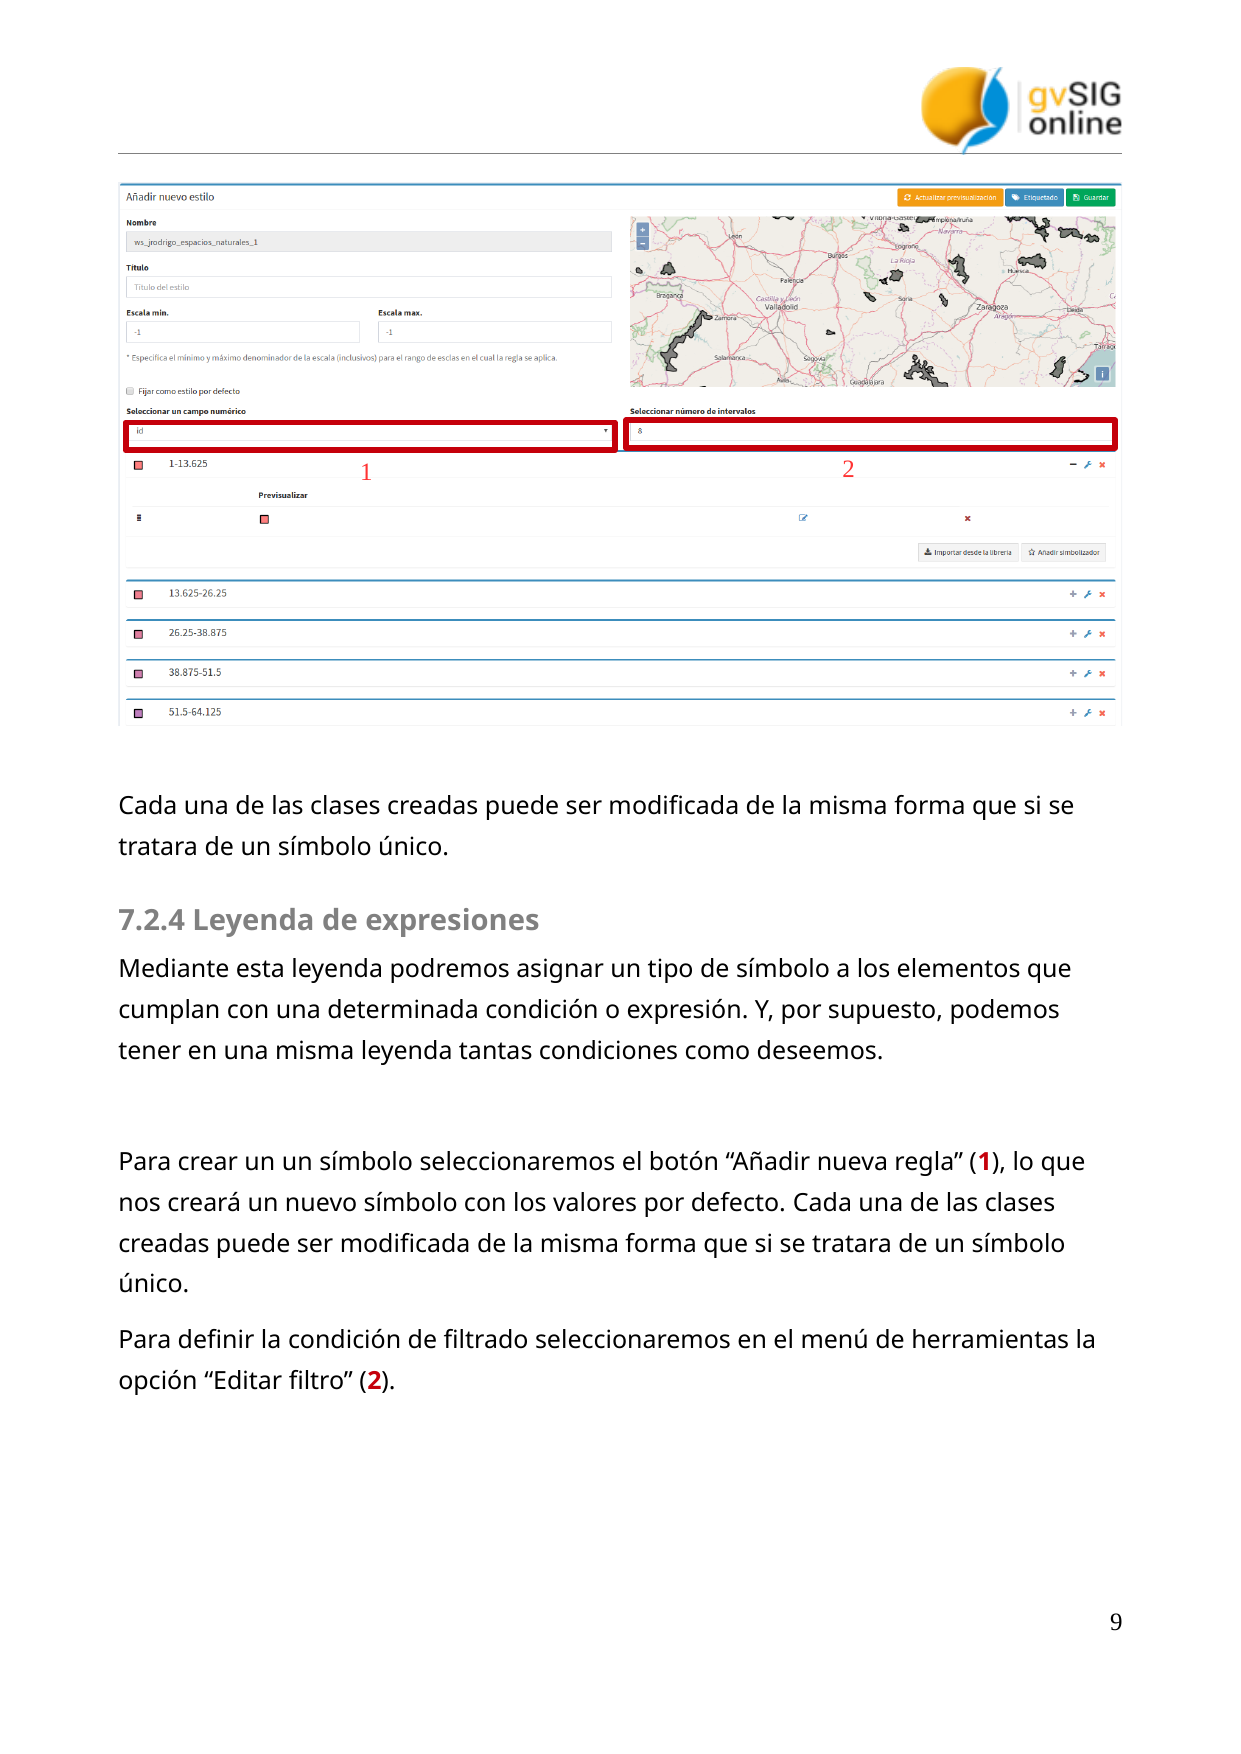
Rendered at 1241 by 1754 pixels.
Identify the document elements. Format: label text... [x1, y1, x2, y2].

text Para definir la condición de filtrado seleccionaremos en el menú de herramientas la opción “Editar filtro” (2). [118, 1321, 1122, 1396]
text Para crear un un símbolo seleccionaremos el botón “Añadir nueva regla” (1), lo que nos creará un nuevo símbolo con los valores por defecto. Cada una de las clases creadas puede ser modificada de la misma forma que si se tratara de un símbolo único. [118, 1143, 1122, 1300]
text Mediante esta leyenda podremos asignar un tipo de símbolo a los elementos que cumplan con una determinada condición o expresión. Y, por supuesto, podemos tener en una misma leyenda tantas condiciones como deseemos. [118, 951, 1122, 1067]
subtitle 7.2.4 Leyenda de expresiones [118, 899, 1122, 938]
picture [921, 67, 1122, 155]
text Cada una de las clases creadas puede ser modificada de la misma forma que si se tratara de un símbolo único. [118, 788, 1122, 863]
picture [118, 182, 1123, 726]
